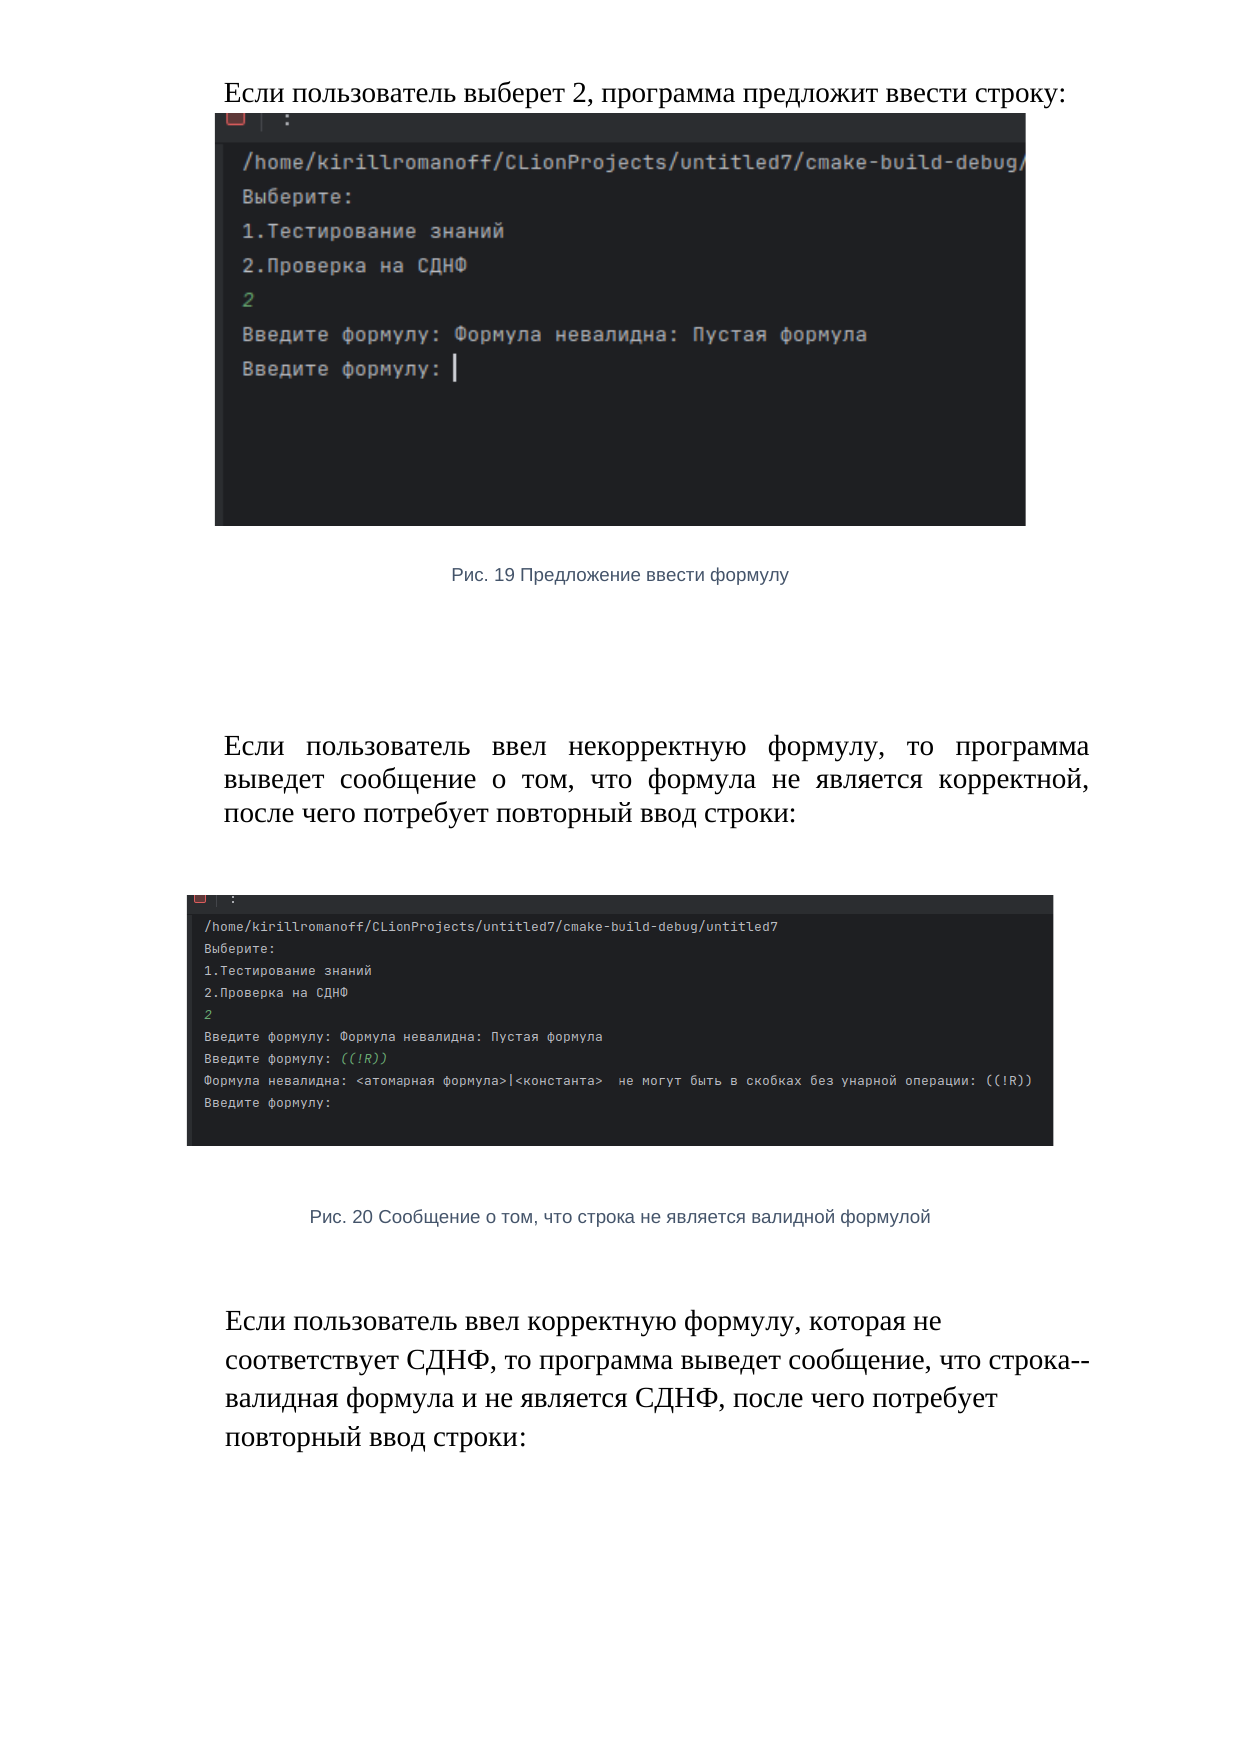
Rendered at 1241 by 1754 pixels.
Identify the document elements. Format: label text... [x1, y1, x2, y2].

text Если пользователь выберет 2, программа предложит ввести строку: [150, 75, 1090, 108]
text Рис. 19 Предложение ввести формулу [150, 564, 1090, 586]
text Рис. 20 Сообщение о том, что строка не является валидной формулой [150, 1206, 1090, 1227]
text Если пользователь ввел некорректную формулу, то программа выведет сообщение о том, что формула не является корректной, после чего потребует повторный ввод строки: [224, 728, 1090, 828]
picture [214, 113, 1026, 526]
picture [186, 895, 1054, 1146]
list Если пользователь ввел корректную формулу, которая не соответствует СДНФ, то программа выведет сообщение, что строка-- валидная формула и не является СДНФ, после чего потребует повторный ввод строки : [225, 1303, 1090, 1452]
